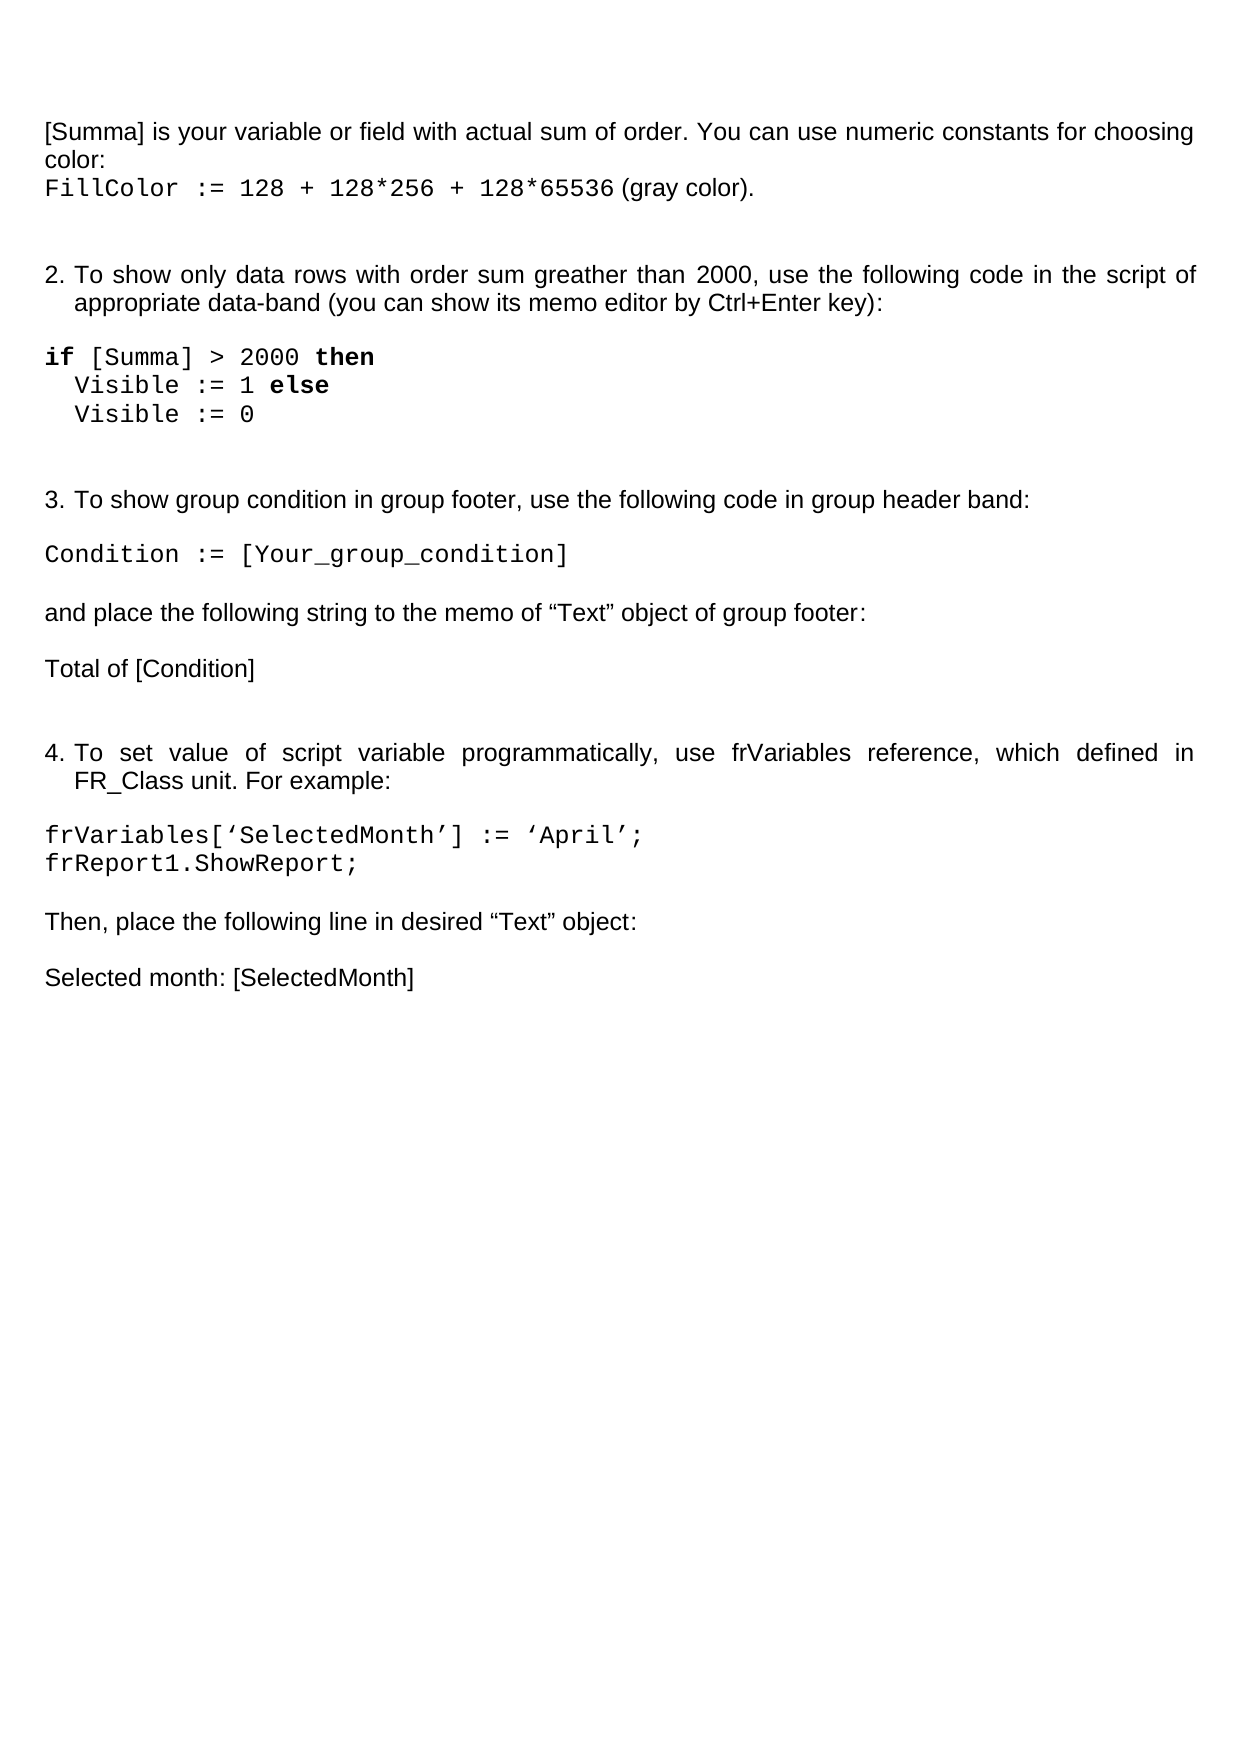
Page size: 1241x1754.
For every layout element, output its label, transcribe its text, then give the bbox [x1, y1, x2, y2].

text FillColor := 128 + 128*256 + 128*65536 (gray color). [44, 174, 1197, 204]
text frReport1.ShowReport; [44, 851, 1196, 879]
text Visible := 1 else [44, 373, 1197, 401]
text Condition := [Your_group_condition] [44, 542, 1197, 570]
text and place the following string to the memo of “Text” object of group footer: [44, 598, 1197, 626]
list To show only data rows with order sum greather than 2000, use the following code in the script of appropriate data-band (you can show its memo editor by Ctrl+Enter key): [44, 261, 1197, 317]
text [Summa] is your variable or field with actual sum of order. You can use numeric constants for choosing color: [44, 118, 1197, 174]
text Total of [Condition] [44, 654, 1197, 682]
text if [Summa] > 2000 then [44, 345, 1197, 373]
list To set value of script variable programmatically, use frVariables reference, which defined in FR_Class unit. For example: [44, 739, 1196, 795]
text Visible := 0 [44, 401, 1197, 429]
list To show group condition in group footer, use the following code in group header band: [44, 486, 1197, 514]
text Selected month: [SelectedMonth] [44, 963, 1196, 991]
text Then, place the following line in desired “Text” object: [44, 907, 1196, 935]
text frVariables[‘SelectedMonth’] := ‘April’; [44, 823, 1196, 851]
